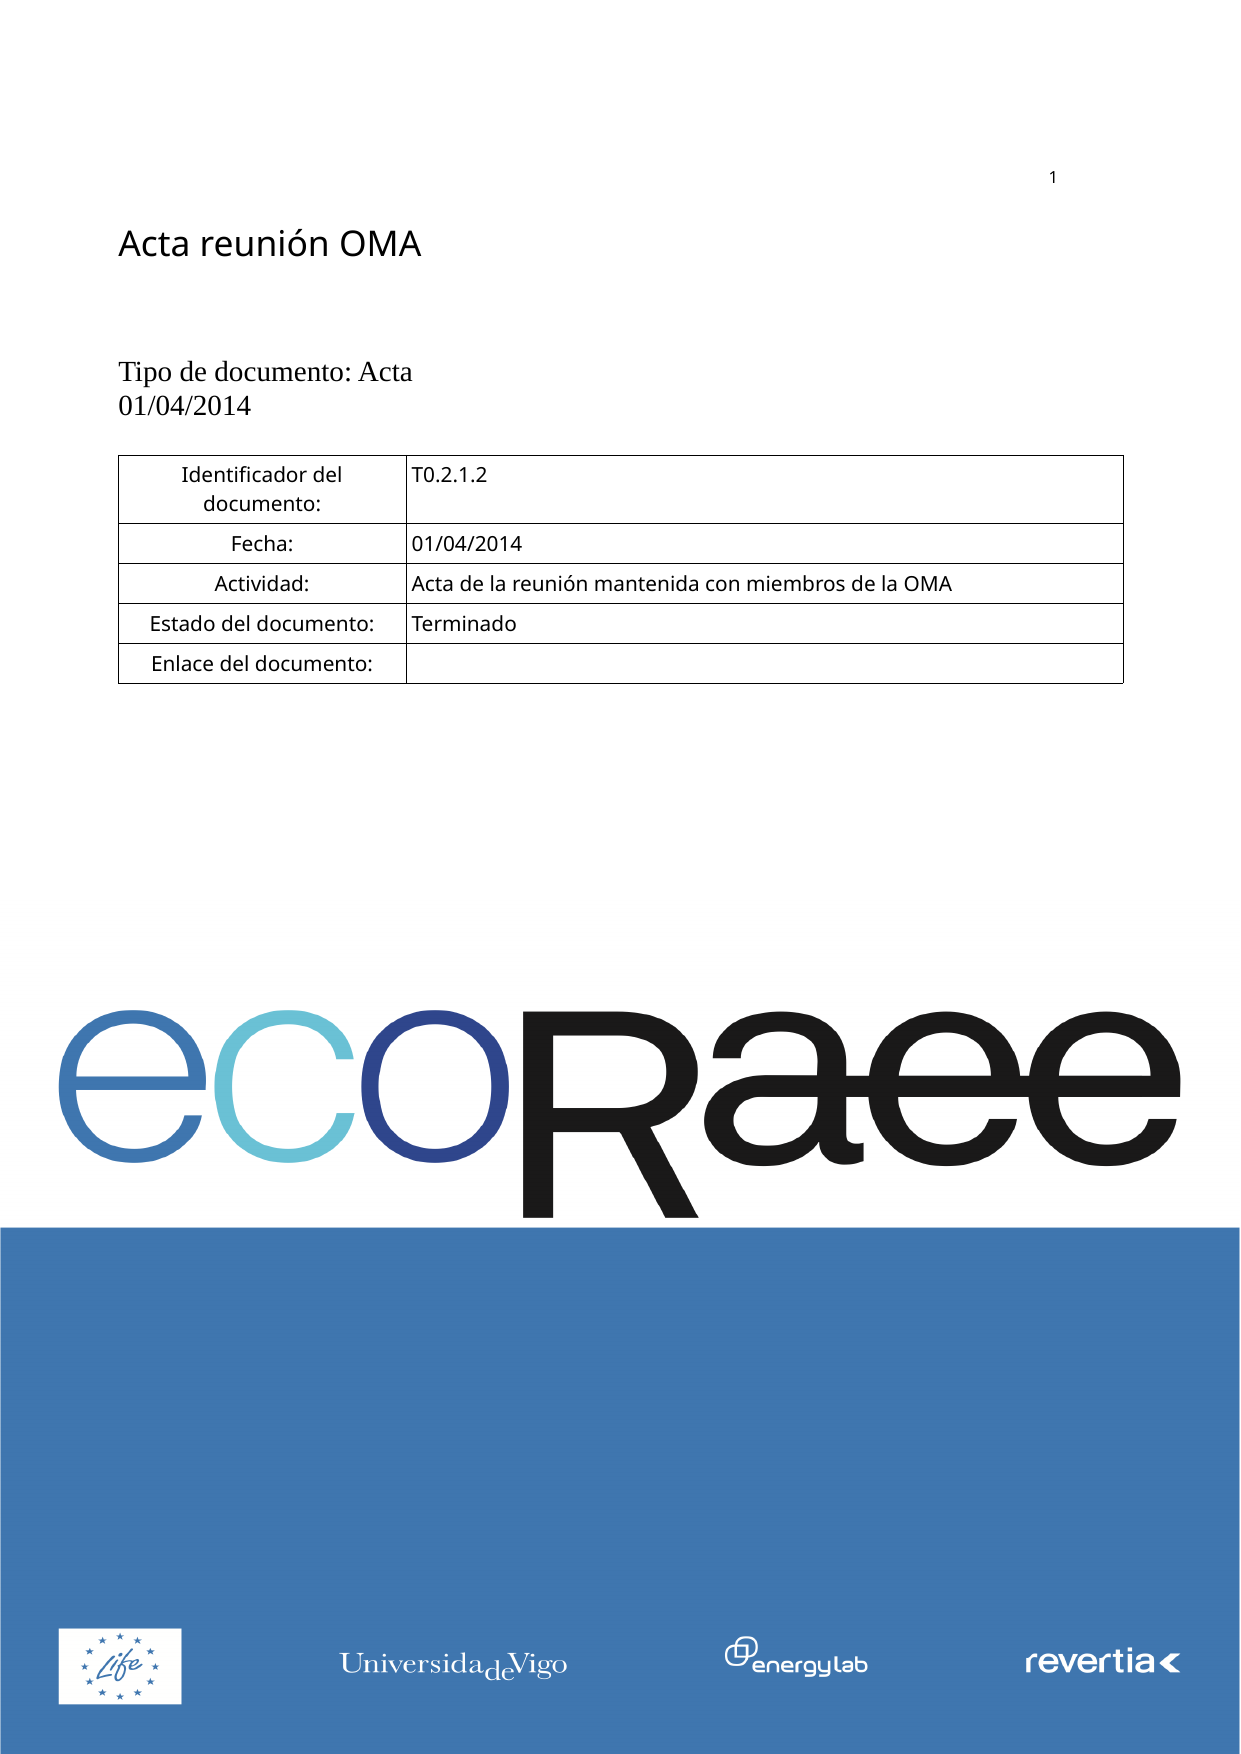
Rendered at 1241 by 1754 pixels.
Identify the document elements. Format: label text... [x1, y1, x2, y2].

table_cell Terminado [407, 604, 1123, 643]
text Tipo de documento: Acta [118, 354, 1122, 388]
table_header Identificador del documento: [119, 456, 406, 523]
text 01/04/2014 [118, 388, 1122, 421]
table_cell Acta de la reunión mantenida con miembros de la OMA [407, 564, 1123, 603]
table_cell Actividad: [119, 564, 406, 603]
table_cell Fecha: [119, 524, 406, 563]
text Acta reunión OMA [118, 218, 1122, 266]
table_header T0.2.1.2 [407, 456, 1123, 523]
table_cell Enlace del documento: [119, 644, 406, 683]
table_cell [407, 644, 1123, 683]
table_cell 01/04/2014 [407, 524, 1123, 563]
table_cell Estado del documento: [119, 604, 406, 643]
